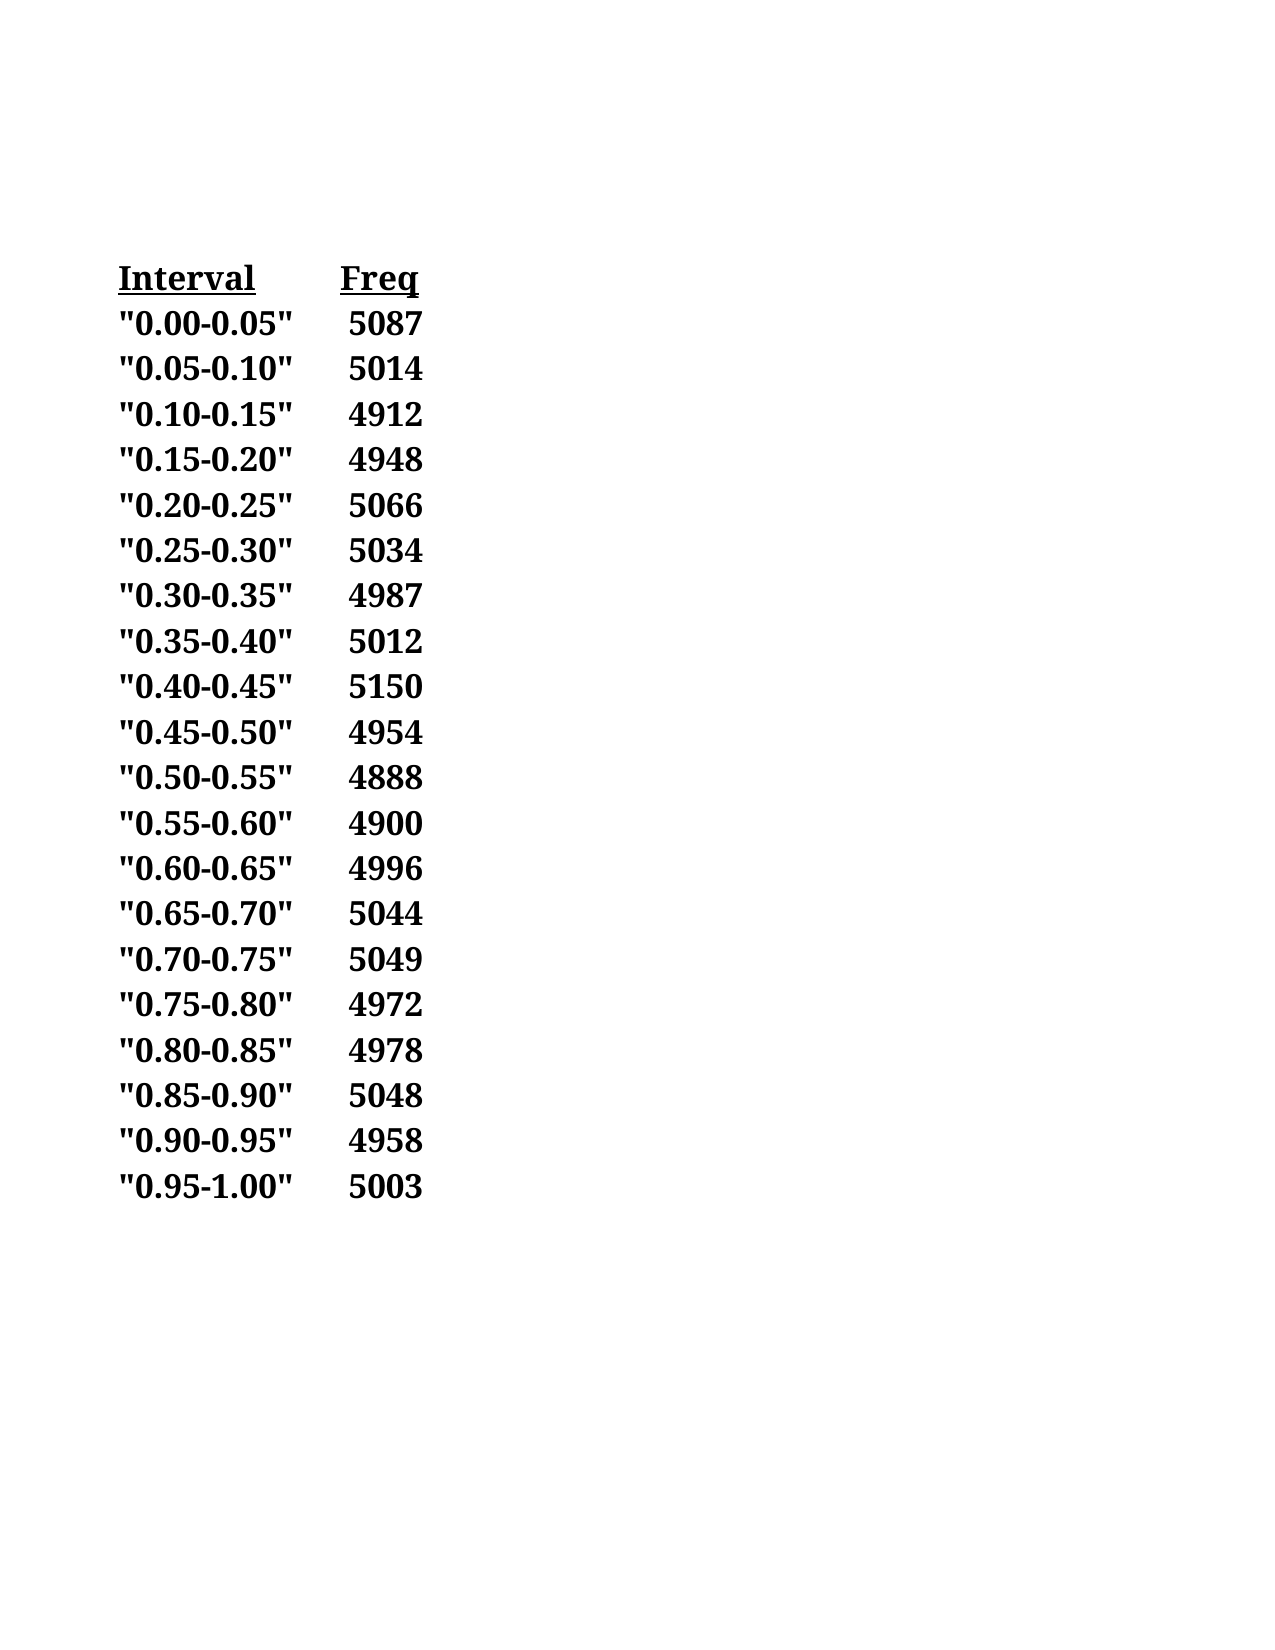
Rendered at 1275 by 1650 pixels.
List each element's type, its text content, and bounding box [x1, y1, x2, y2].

text "0.35-0.40" 5012 [118, 618, 1157, 663]
text "0.85-0.90" 5048 [118, 1072, 1157, 1117]
text Interval Freq [118, 254, 1157, 300]
text "0.95-1.00" 5003 [118, 1163, 1157, 1208]
text "0.25-0.30" 5034 [118, 527, 1157, 572]
text "0.10-0.15" 4912 [118, 391, 1157, 436]
text "0.20-0.25" 5066 [118, 481, 1157, 527]
text "0.15-0.20" 4948 [118, 436, 1157, 481]
text "0.60-0.65" 4996 [118, 845, 1157, 890]
text "0.40-0.45" 5150 [118, 663, 1157, 708]
text "0.90-0.95" 4958 [118, 1117, 1157, 1163]
text "0.50-0.55" 4888 [118, 754, 1157, 799]
text "0.30-0.35" 4987 [118, 572, 1157, 618]
text "0.05-0.10" 5014 [118, 345, 1157, 391]
text "0.00-0.05" 5087 [118, 300, 1157, 345]
text "0.80-0.85" 4978 [118, 1026, 1157, 1072]
text "0.45-0.50" 4954 [118, 708, 1157, 754]
text "0.75-0.80" 4972 [118, 981, 1157, 1026]
text "0.55-0.60" 4900 [118, 799, 1157, 845]
text "0.70-0.75" 5049 [118, 936, 1157, 981]
text "0.65-0.70" 5044 [118, 890, 1157, 936]
